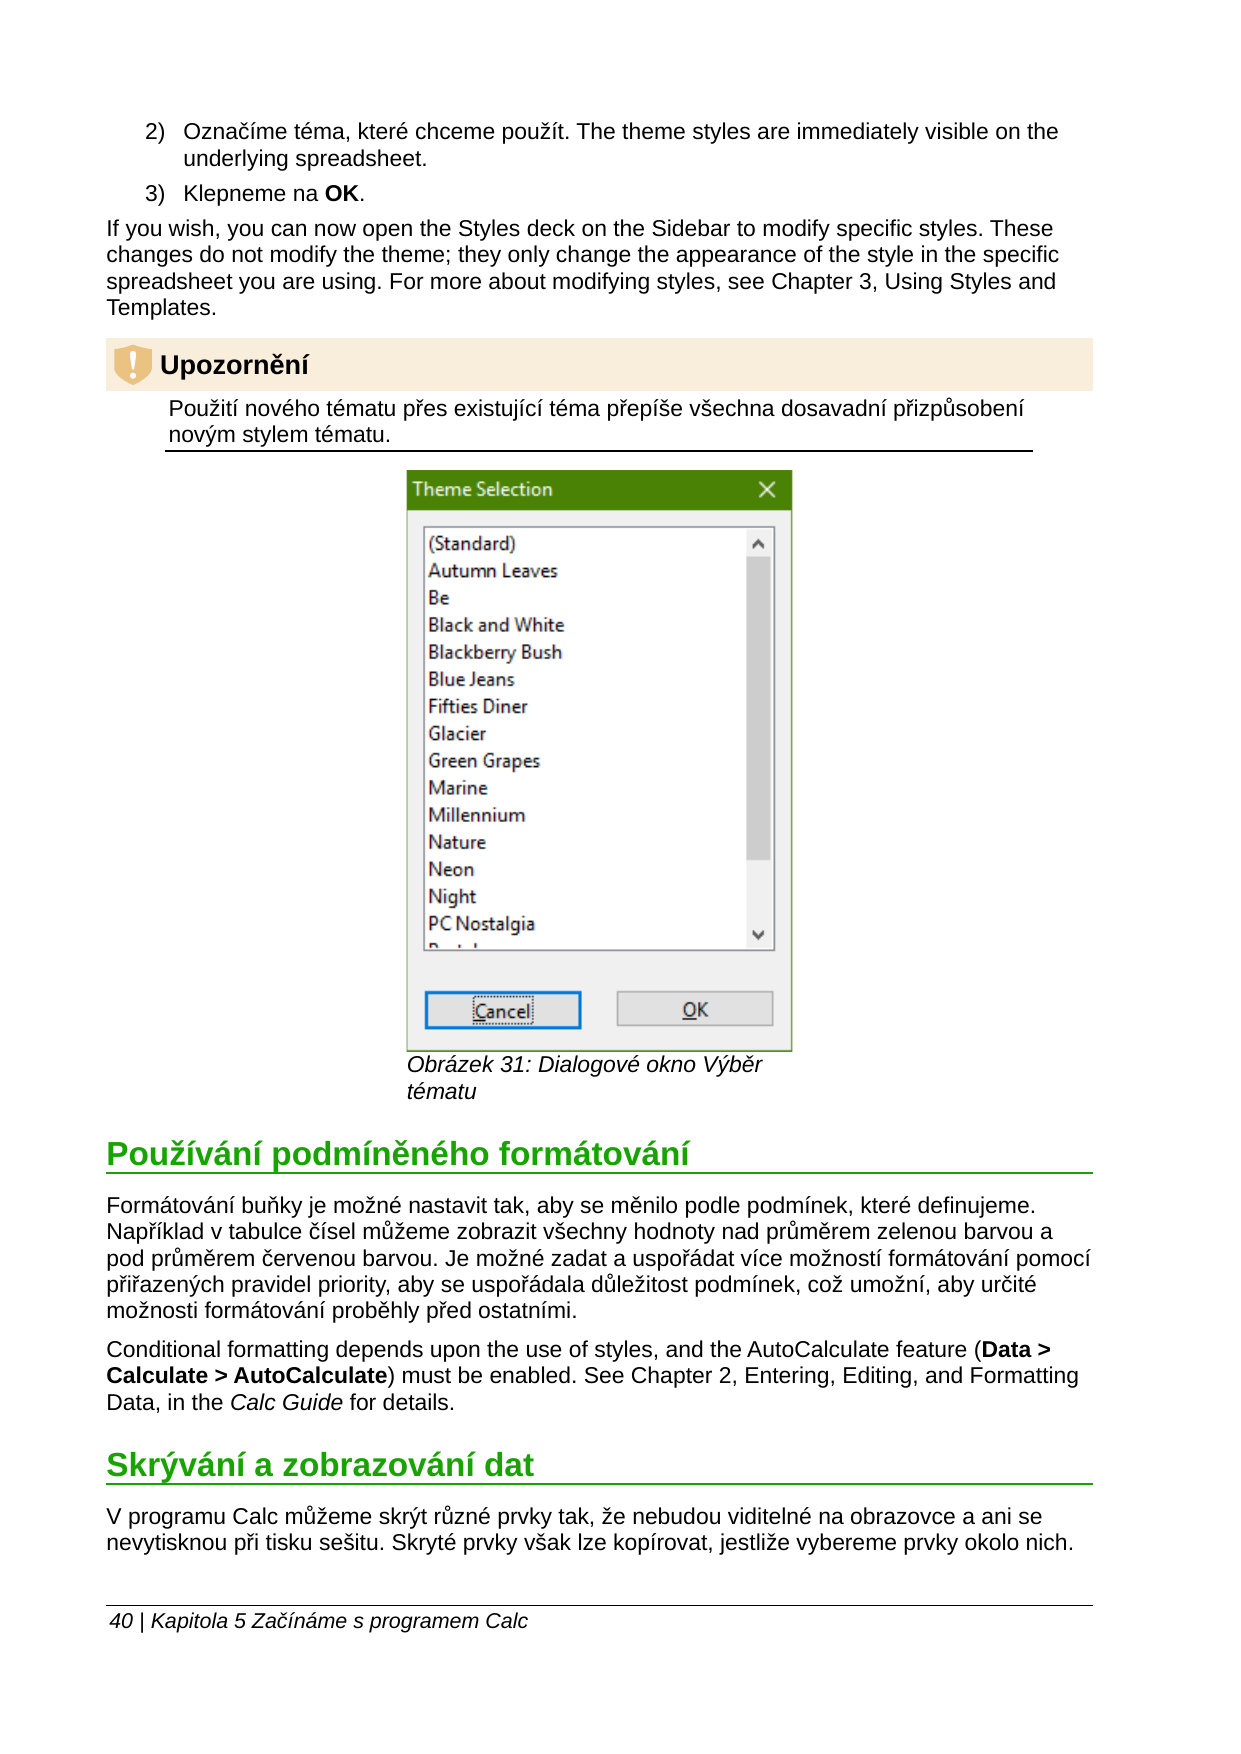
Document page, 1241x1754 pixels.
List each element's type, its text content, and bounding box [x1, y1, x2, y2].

text Formátování buňky je možné nastavit tak, aby se měnilo podle podmínek, které definujeme. Například v tabulce čísel můžeme zobrazit všechny hodnoty nad průměrem zelenou barvou a pod průměrem červenou barvou. Je možné zadat a uspořádat více možností formátování pomocí přiřazených pravidel priority, aby se uspořádala důležitost podmínek, což umožní, aby určité možnosti formátování proběhly před ostatními. [106, 1192, 1093, 1324]
subtitle Používání podmíněného formátování [106, 1134, 1093, 1172]
text Obrázek 31: Dialogové okno Výběr tématu [407, 1052, 792, 1104]
list Označíme téma, které chceme použít. The theme styles are immediately visible on the underlying spreadsheet. [165, 118, 1093, 171]
list Klepneme na OK. [165, 180, 1093, 206]
text Conditional formatting depends upon the use of styles, and the AutoCalculate feature (Data > Calculate > AutoCalculate) must be enabled. See Chapter 2, Entering, Editing, and Formatting Data, in the Calc Guide for details. [106, 1336, 1093, 1415]
text If you wish, you can now open the Styles deck on the Sidebar to modify specific styles. These changes do not modify the theme; they only change the appearance of the style in the specific spreadsheet you are using. For more about modifying styles, see Chapter 3, Using Styles and Templates. [106, 215, 1093, 320]
picture [406, 470, 793, 1052]
subtitle Upozornění [106, 338, 1093, 391]
subtitle Skrývání a zobrazování dat [106, 1445, 1093, 1483]
text V programu Calc můžeme skrýt různé prvky tak, že nebudou viditelné na obrazovce a ani se nevytisknou při tisku sešitu. Skryté prvky však lze kopírovat, jestliže vybereme prvky okolo nich. [106, 1503, 1093, 1556]
text Použití nového tématu přes existující téma přepíše všechna dosavadní přizpůsobení novým stylem tématu. [165, 391, 1033, 450]
